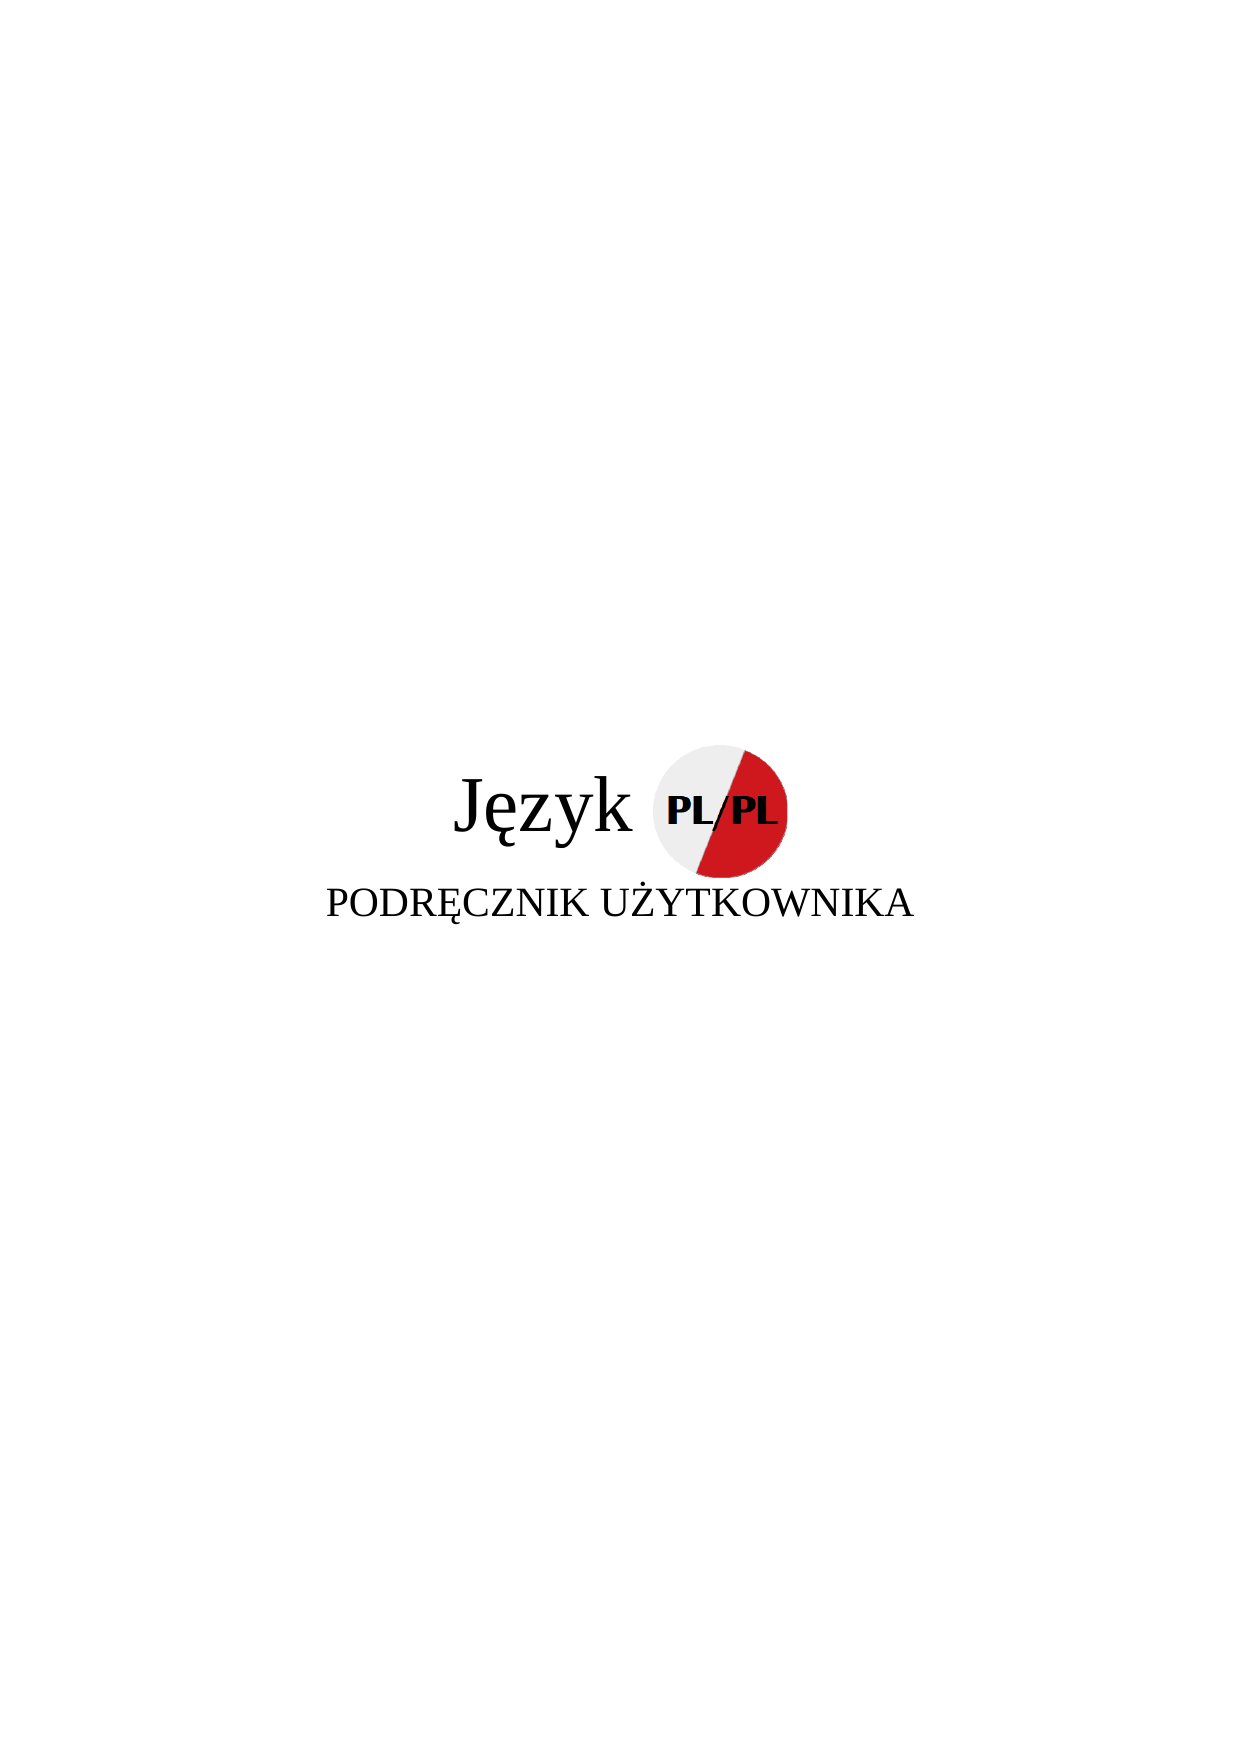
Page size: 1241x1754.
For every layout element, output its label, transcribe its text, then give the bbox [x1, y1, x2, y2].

text [788, 745, 1122, 877]
text PODRĘCZNIK UŻYTKOWNIKA [118, 877, 1122, 925]
picture [652, 744, 788, 878]
text Język [118, 745, 652, 877]
